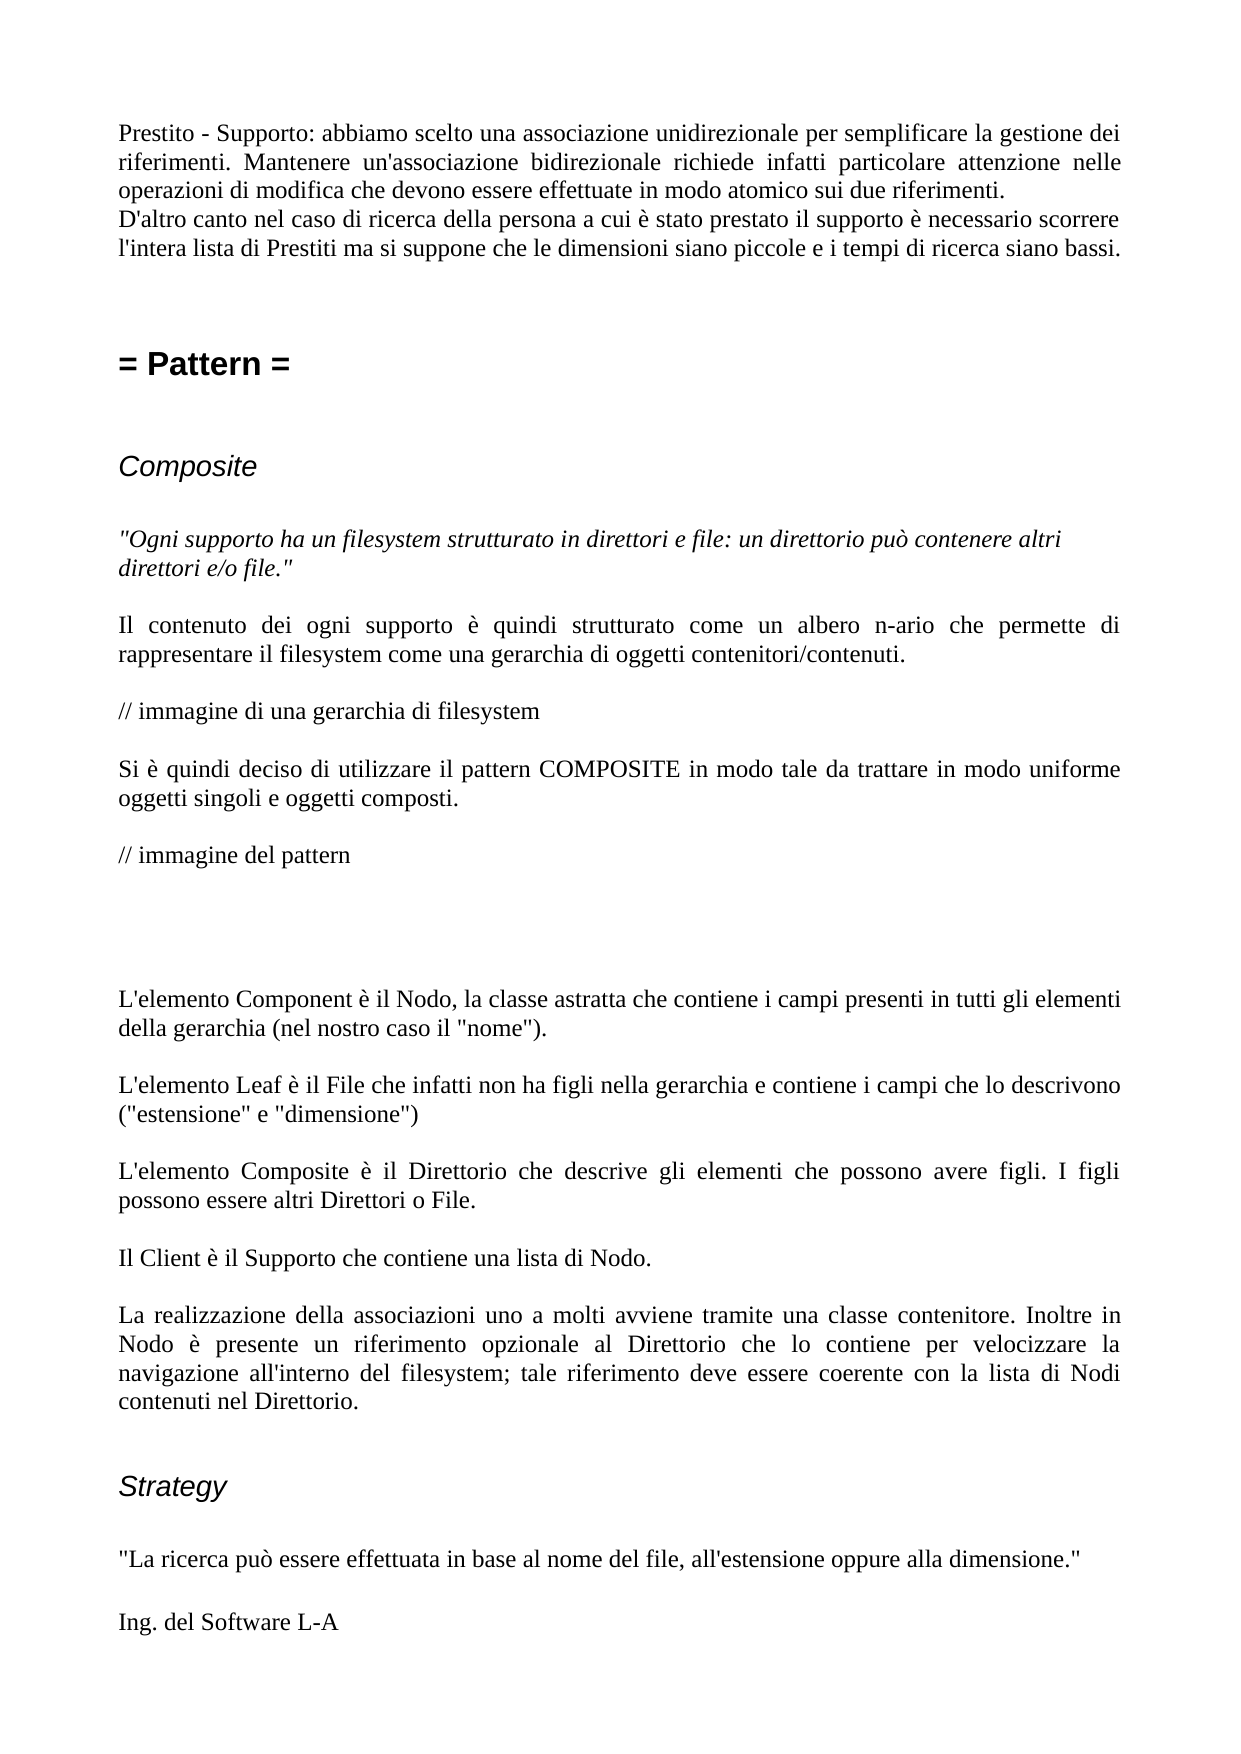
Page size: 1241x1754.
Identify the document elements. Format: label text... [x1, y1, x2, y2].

text Prestito - Supporto: abbiamo scelto una associazione unidirezionale per semplificare la gestione dei riferimenti. Mantenere un'associazione bidirezionale richiede infatti particolare attenzione nelle operazioni di modifica che devono essere effettuate in modo atomico sui due riferimenti. [118, 118, 1122, 204]
text L'elemento Composite è il Direttorio che descrive gli elementi che possono avere figli. I figli possono essere altri Direttori o File. [118, 1156, 1122, 1214]
subtitle Composite [118, 449, 1122, 483]
text "La ricerca può essere effettuata in base al nome del file, all'estensione oppure alla dimensione." [118, 1544, 1122, 1572]
subtitle = Pattern = [118, 344, 1122, 383]
text "Ogni supporto ha un filesystem strutturato in direttori e file: un direttorio può contenere altri direttori e/o file." [118, 524, 1122, 581]
text L'elemento Component è il Nodo, la classe astratta che contiene i campi presenti in tutti gli elementi della gerarchia (nel nostro caso il "nome"). [118, 984, 1122, 1041]
text Il contenuto dei ogni supporto è quindi strutturato come un albero n-ario che permette di rappresentare il filesystem come una gerarchia di oggetti contenitori/contenuti. [118, 610, 1122, 668]
text D'altro canto nel caso di ricerca della persona a cui è stato prestato il supporto è necessario scorrere l'intera lista di Prestiti ma si suppone che le dimensioni siano piccole e i tempi di ricerca siano bassi. [118, 204, 1122, 262]
text // immagine di una gerarchia di filesystem [118, 696, 1122, 725]
text // immagine del pattern [118, 840, 1122, 869]
text L'elemento Leaf è il File che infatti non ha figli nella gerarchia e contiene i campi che lo descrivono ("estensione" e "dimensione") [118, 1070, 1122, 1128]
text Si è quindi deciso di utilizzare il pattern COMPOSITE in modo tale da trattare in modo uniforme oggetti singoli e oggetti composti. [118, 754, 1122, 811]
text La realizzazione della associazioni uno a molti avviene tramite una classe contenitore. Inoltre in Nodo è presente un riferimento opzionale al Direttorio che lo contiene per velocizzare la navigazione all'interno del filesystem; tale riferimento deve essere coerente con la lista di Nodi contenuti nel Direttorio. [118, 1300, 1122, 1415]
text Il Client è il Supporto che contiene una lista di Nodo. [118, 1243, 1122, 1271]
subtitle Strategy [118, 1469, 1122, 1502]
